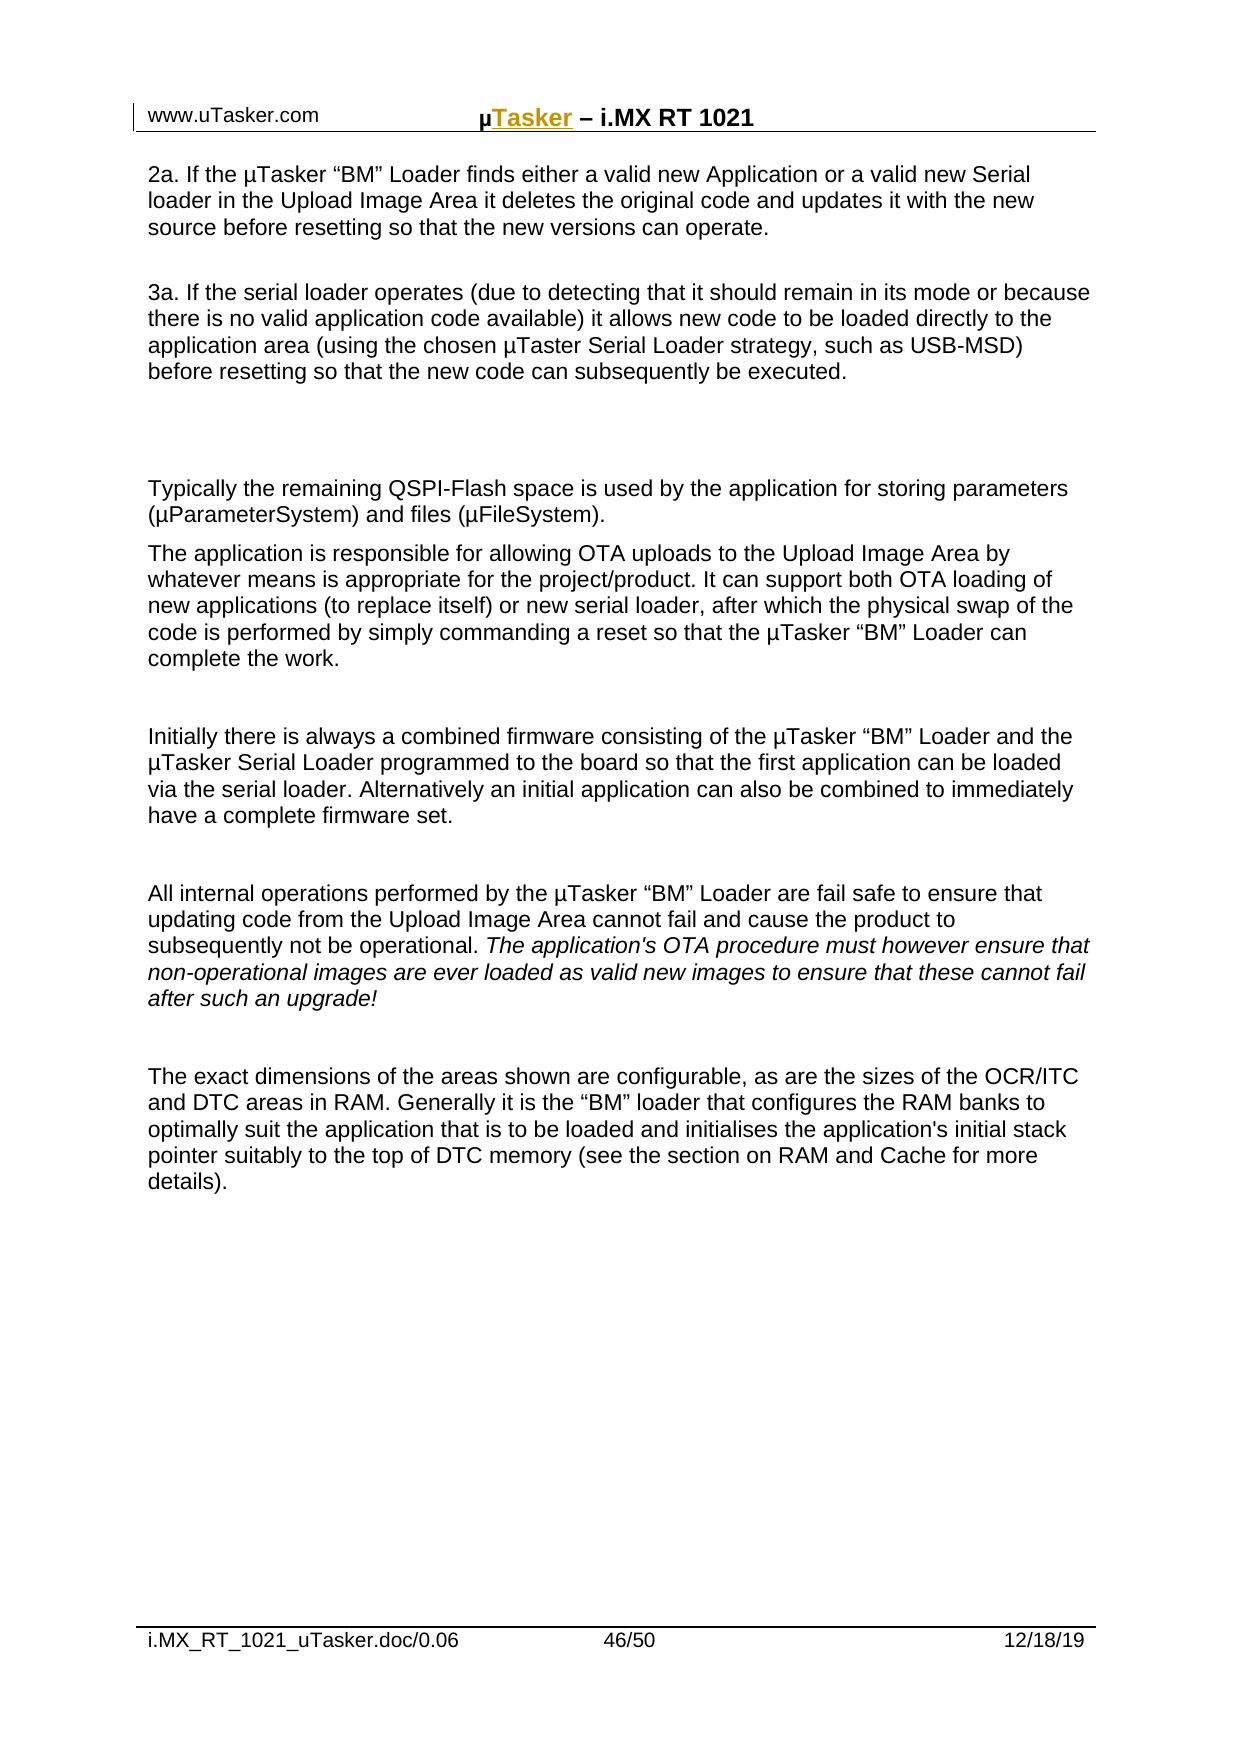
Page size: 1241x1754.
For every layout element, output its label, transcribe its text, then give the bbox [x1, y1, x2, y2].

text The application is responsible for allowing OTA uploads to the Upload Image Area by whatever means is appropriate for the project/product. It can support both OTA loading of new applications (to replace itself) or new serial loader, after which the physical swap of the code is performed by simply commanding a reset so that the µTasker “BM” Loader can complete the work. [148, 540, 1093, 672]
text 2a. If the µTasker “BM” Loader finds either a valid new Application or a valid new Serial loader in the Upload Image Area it deletes the original code and updates it with the new source before resetting so that the new versions can operate. [148, 161, 1093, 240]
text All internal operations performed by the µTasker “BM” Loader are fail safe to ensure that updating code from the Upload Image Area cannot fail and cause the product to subsequently not be operational. The application's OTA procedure must however ensure that non-operational images are ever loaded as valid new images to ensure that these cannot fail after such an upgrade! [148, 880, 1093, 1011]
text 3a. If the serial loader operates (due to detecting that it should remain in its mode or because there is no valid application code available) it allows new code to be loaded directly to the application area (using the chosen µTaster Serial Loader strategy, such as USB-MSD) before resetting so that the new code can subsequently be executed. [148, 253, 1093, 384]
text The exact dimensions of the areas shown are configurable, as are the sizes of the OCR/ITC and DTC areas in RAM. Generally it is the “BM” loader that configures the RAM banks to optimally suit the application that is to be loaded and initialises the application's initial stack pointer suitably to the top of DTC memory (see the section on RAM and Cache for more details). [148, 1063, 1093, 1194]
text Initially there is always a combined firmware consisting of the µTasker “BM” Loader and the µTasker Serial Loader programmed to the board so that the first application can be loaded via the serial loader. Alternatively an initial application can also be combined to immediately have a complete firmware set. [148, 723, 1093, 828]
text Typically the remaining QSPI-Flash space is used by the application for storing parameters (µParameterSystem) and files (µFileSystem). [148, 474, 1093, 527]
